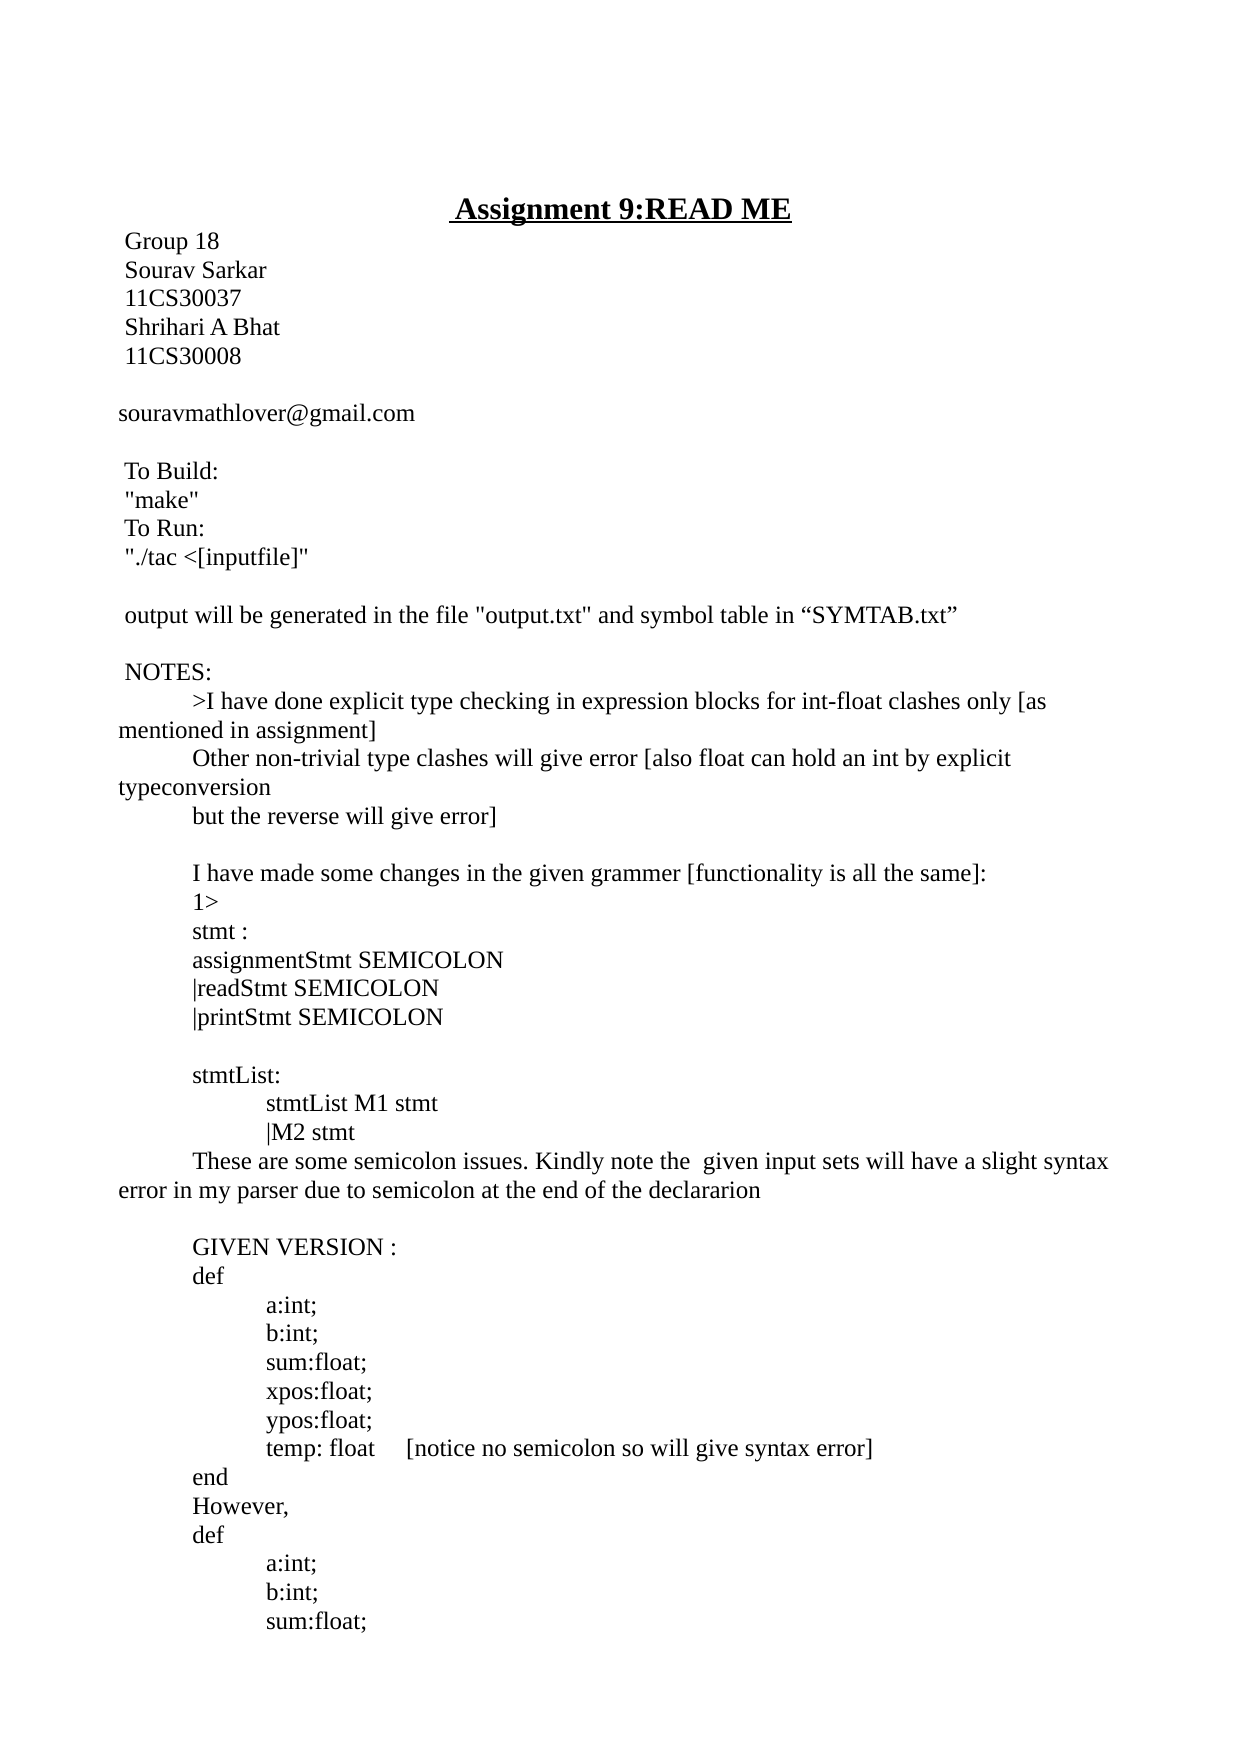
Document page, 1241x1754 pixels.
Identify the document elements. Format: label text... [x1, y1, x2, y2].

text but the reverse will give error] [118, 801, 1122, 830]
text stmtList: [118, 1060, 1122, 1088]
text GIVEN VERSION : [118, 1232, 1122, 1261]
text >I have done explicit type checking in expression blocks for int-float clashes only [as mentioned in assignment] [118, 686, 1122, 743]
text temp: float [notice no semicolon so will give syntax error] [118, 1433, 1122, 1462]
text NOTES: [118, 657, 1122, 686]
text sum:float; [118, 1347, 1122, 1376]
text b:int; [118, 1577, 1122, 1606]
text "make" [118, 485, 1122, 513]
text 11CS30008 [118, 341, 1122, 370]
text stmt : [118, 916, 1122, 945]
text ypos:float; [118, 1405, 1122, 1433]
text assignmentStmt SEMICOLON [118, 945, 1122, 973]
text a:int; [118, 1548, 1122, 1577]
text sum:float; [118, 1606, 1122, 1635]
text a:int; [118, 1290, 1122, 1318]
text To Run: [118, 513, 1122, 542]
text Shrihari A Bhat [118, 312, 1122, 341]
text Sourav Sarkar [118, 255, 1122, 283]
text These are some semicolon issues. Kindly note the given input sets will have a slight syntax error in my parser due to semicolon at the end of the declararion [118, 1146, 1122, 1203]
text def [118, 1261, 1122, 1290]
text "./tac <[inputfile]" [118, 542, 1122, 571]
text Assignment 9:READ ME [118, 190, 1122, 226]
text |readStmt SEMICOLON [118, 973, 1122, 1002]
text To Build: [118, 456, 1122, 485]
text 1> [118, 887, 1122, 916]
text stmtList M1 stmt [118, 1088, 1122, 1117]
text souravmathlover@gmail.com [118, 398, 1122, 427]
text |printStmt SEMICOLON [118, 1002, 1122, 1031]
text xpos:float; [118, 1376, 1122, 1405]
text Group 18 [118, 226, 1122, 255]
text |M2 stmt [118, 1117, 1122, 1146]
text 11CS30037 [118, 283, 1122, 312]
text Other non-trivial type clashes will give error [also float can hold an int by explicit typeconversion [118, 743, 1122, 801]
text b:int; [118, 1318, 1122, 1347]
text end [118, 1462, 1122, 1491]
text However, [118, 1491, 1122, 1520]
text def [118, 1520, 1122, 1548]
text output will be generated in the file "output.txt" and symbol table in “SYMTAB.txt” [118, 600, 1122, 628]
text I have made some changes in the given grammer [functionality is all the same]: [118, 858, 1122, 887]
